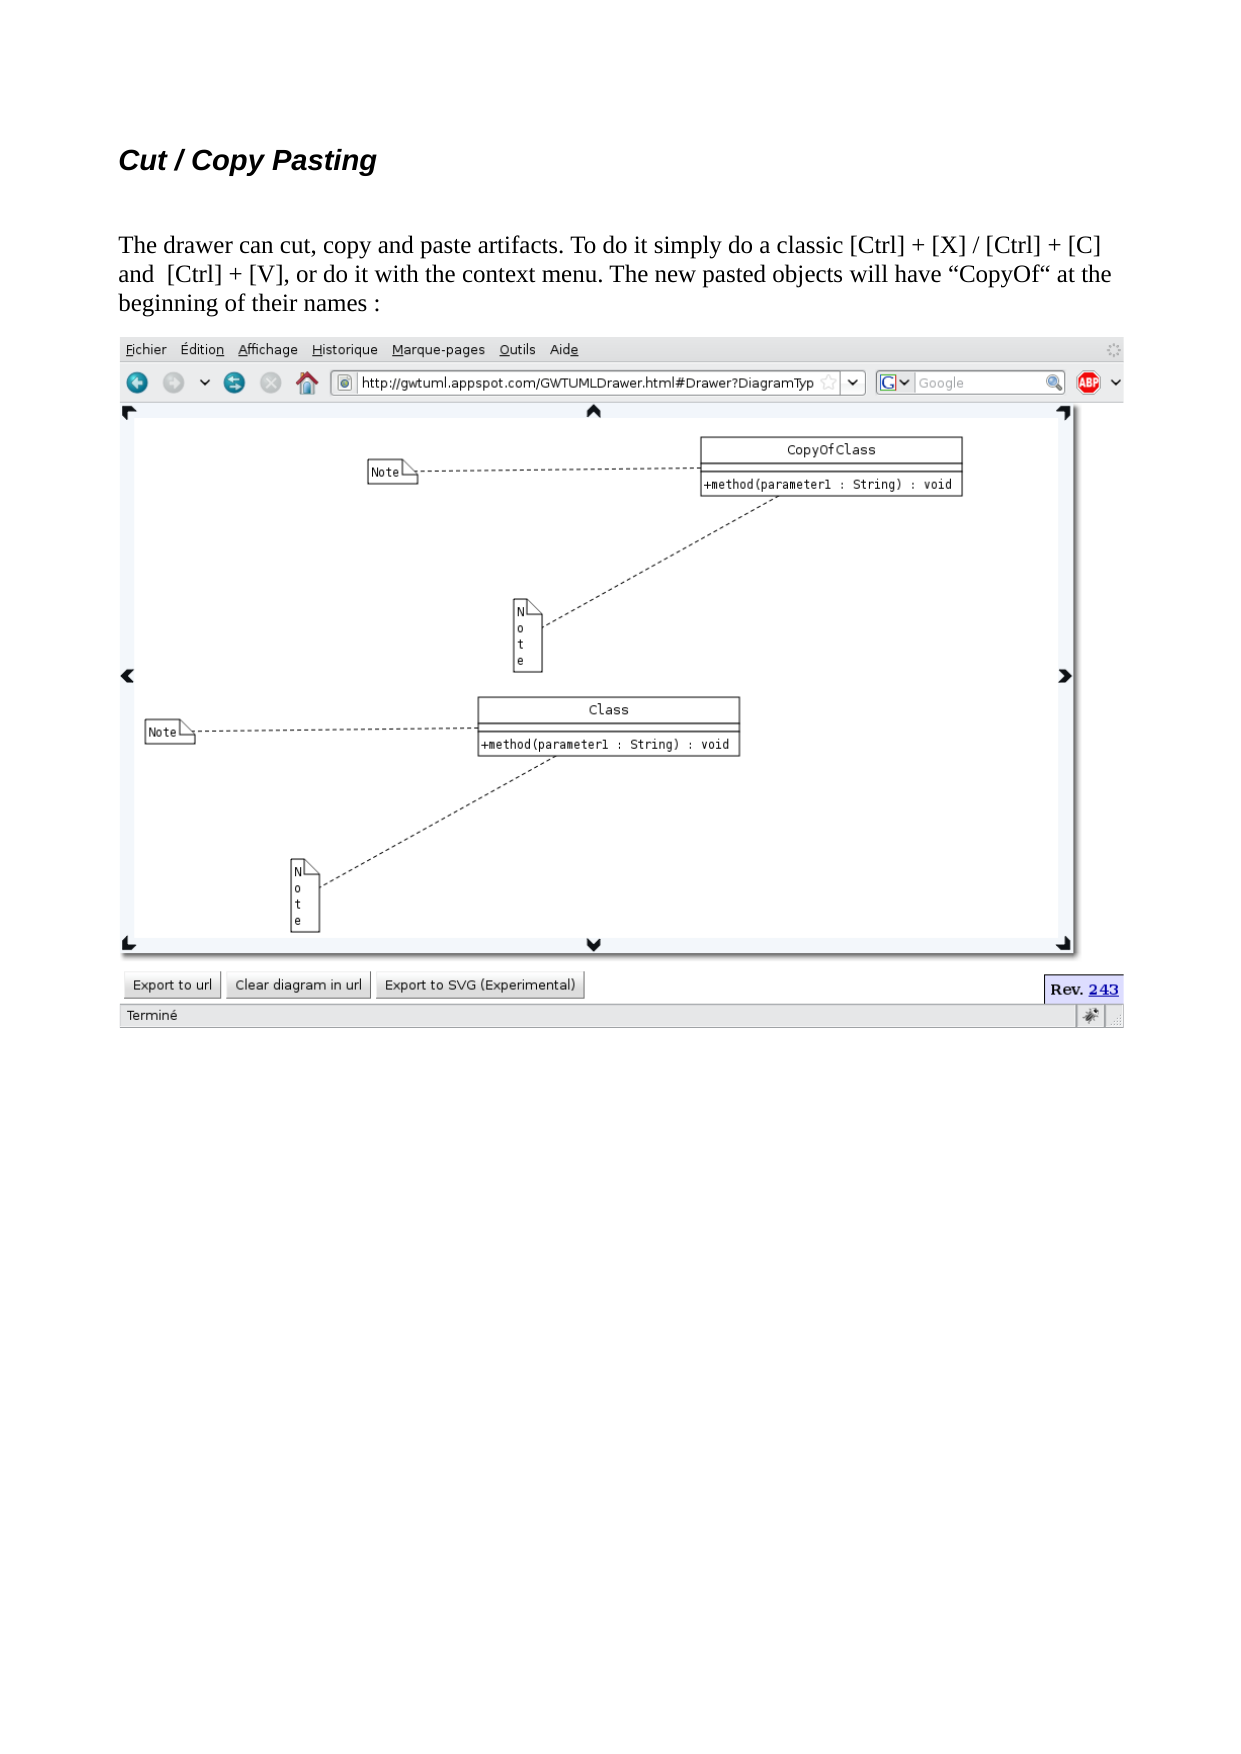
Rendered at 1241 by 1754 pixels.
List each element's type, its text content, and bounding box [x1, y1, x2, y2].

text The drawer can cut, copy and paste artifacts. To do it simply do a classic [Ctrl] + [X] / [Ctrl] + [C] and [Ctrl] + [V], or do it with the context menu. The new pasted objects will have “CopyOf“ at the beginning of their names : [118, 230, 1122, 317]
picture [119, 337, 1124, 1028]
subtitle Cut / Copy Pasting [118, 143, 1122, 177]
